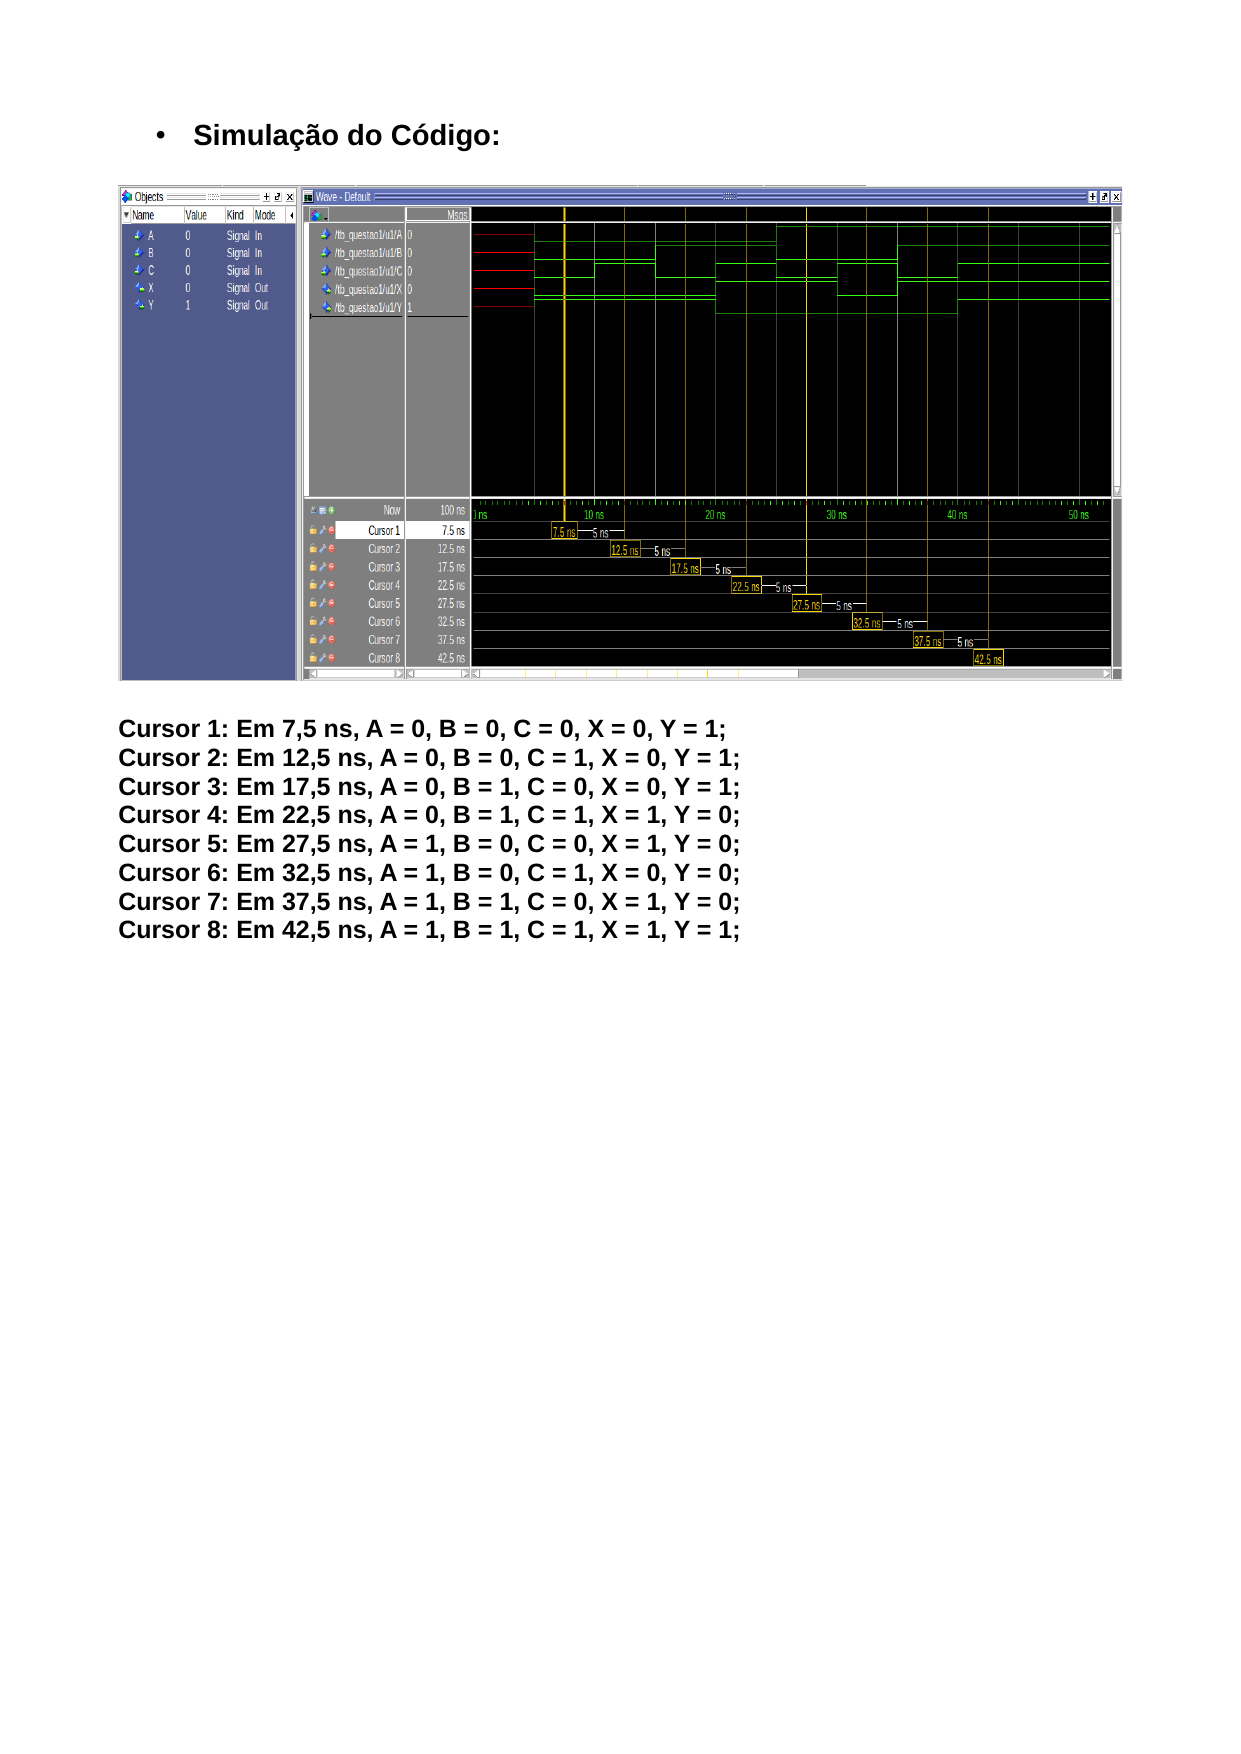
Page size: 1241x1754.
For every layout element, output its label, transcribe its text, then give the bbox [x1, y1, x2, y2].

text Cursor 4: Em 22,5 ns, A = 0, B = 1, C = 1, X = 1, Y = 0; [118, 800, 1122, 829]
text Cursor 3: Em 17,5 ns, A = 0, B = 1, C = 0, X = 0, Y = 1; [118, 772, 1122, 800]
picture [118, 185, 1123, 681]
text Cursor 1: Em 7,5 ns, A = 0, B = 0, C = 0, X = 0, Y = 1; [118, 714, 1122, 743]
text Cursor 7: Em 37,5 ns, A = 1, B = 1, C = 0, X = 1, Y = 0; [118, 887, 1122, 915]
text Cursor 6: Em 32,5 ns, A = 1, B = 0, C = 1, X = 0, Y = 0; [118, 858, 1122, 887]
list Simulação do Código: [156, 118, 1122, 152]
text Cursor 2: Em 12,5 ns, A = 0, B = 0, C = 1, X = 0, Y = 1; [118, 743, 1122, 772]
text Cursor 8: Em 42,5 ns, A = 1, B = 1, C = 1, X = 1, Y = 1; [118, 915, 1122, 944]
text Cursor 5: Em 27,5 ns, A = 1, B = 0, C = 0, X = 1, Y = 0; [118, 829, 1122, 858]
